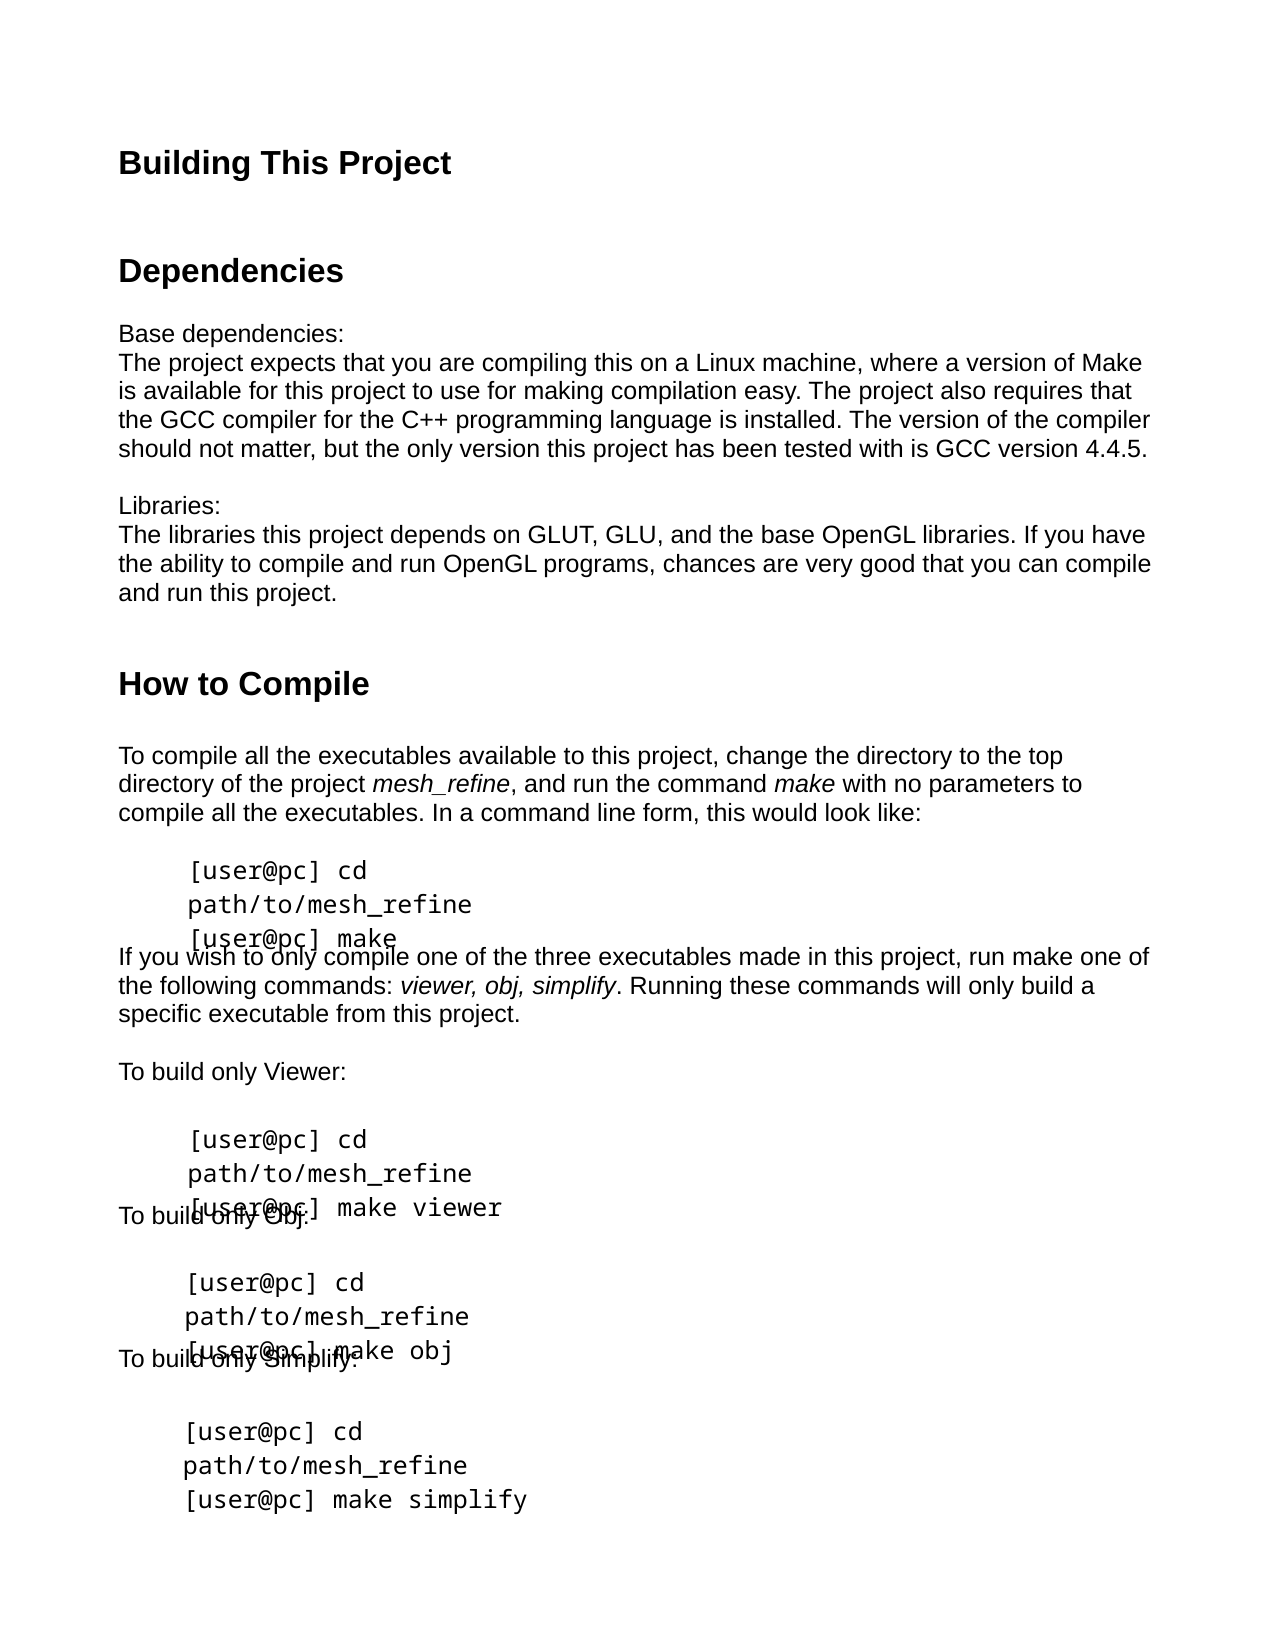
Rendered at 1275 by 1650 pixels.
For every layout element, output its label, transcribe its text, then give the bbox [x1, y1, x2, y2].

text If you wish to only compile one of the three executables made in this project, run make one of the following commands: viewer, obj, simplify. Running these commands will only build a specific executable from this project. [118, 942, 1157, 1028]
text Base dependencies: [118, 319, 1157, 347]
text To build only Viewer: [118, 1057, 1157, 1086]
text To compile all the executables available to this project, change the directory to the top directory of the project mesh_refine, and run the command make with no parameters to compile all the executables. In a command line form, this would look like: [118, 741, 1157, 827]
text To build only Obj: [118, 1201, 299, 1229]
subtitle Building This Project [118, 143, 1157, 182]
text The libraries this project depends on GLUT, GLU, and the base OpenGL libraries. If you have the ability to compile and run OpenGL programs, chances are very good that you can compile and run this project. [118, 520, 1157, 606]
text To build only Simplify: [118, 1344, 1157, 1373]
text Libraries: [118, 491, 1157, 520]
text How to Compile [118, 664, 1157, 702]
text To build only Obj: [275, 1201, 1157, 1229]
text The project expects that you are compiling this on a Linux machine, where a version of Make is available for this project to use for making compilation easy. The project also requires that the GCC compiler for the C++ programming language is installed. The version of the compiler should not matter, but the only version this project has been tested with is GCC version 4.4.5. [118, 347, 1157, 462]
text Dependencies [118, 252, 1157, 290]
